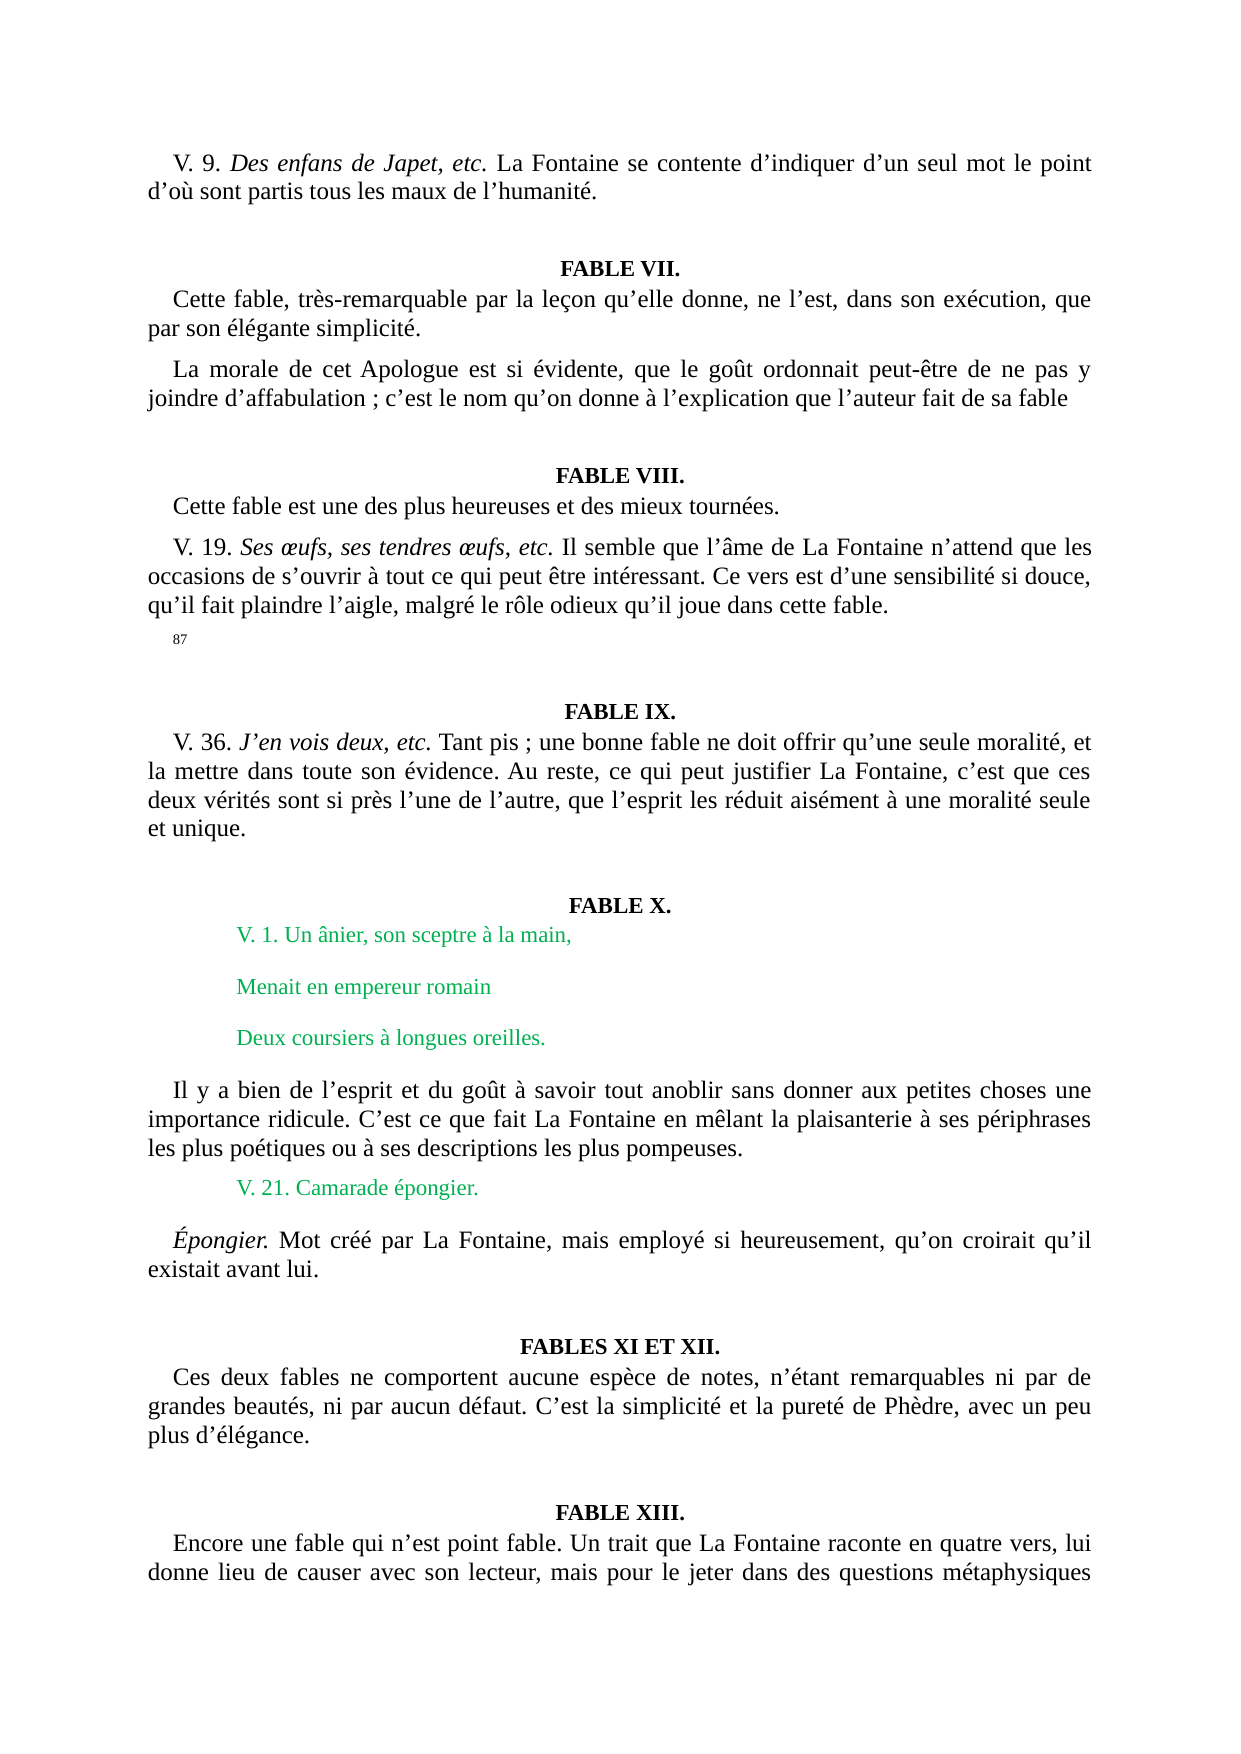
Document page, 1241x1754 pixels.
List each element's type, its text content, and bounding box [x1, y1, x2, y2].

subtitle FABLE IX. [148, 698, 1093, 724]
text V. 9. Des enfans de Japet, etc. La Fontaine se contente d’indiquer d’un seul mot le point d’où sont partis tous les maux de l’humanité. [148, 148, 1093, 205]
text Menait en empereur romain [236, 973, 1093, 999]
text La morale de cet Apologue est si évidente, que le goût ordonnait peut-être de ne pas y joindre d’affabulation ; c’est le nom qu’on donne à l’explication que l’auteur fait de sa fable [148, 354, 1093, 412]
text Cette fable, très-remarquable par la leçon qu’elle donne, ne l’est, dans son exécution, que par son élégante simplicité. [148, 284, 1093, 342]
subtitle FABLE X. [148, 892, 1093, 918]
text Il y a bien de l’esprit et du goût à savoir tout anoblir sans donner aux petites choses une importance ridicule. C’est ce que fait La Fontaine en mêlant la plaisanterie à ses périphrases les plus poétiques ou à ses descriptions les plus pompeuses. [148, 1076, 1093, 1162]
text V. 19. Ses œufs, ses tendres œufs, etc. Il semble que l’âme de La Fontaine n’attend que les occasions de s’ouvrir à tout ce qui peut être intéressant. Ce vers est d’une sensibilité si douce, qu’il fait plaindre l’aigle, malgré le rôle odieux qu’il joue dans cette fable. [148, 532, 1093, 619]
text Deux coursiers à longues oreilles. [236, 1024, 1093, 1051]
subtitle FABLE VII. [148, 255, 1093, 281]
text Épongier. Mot créé par La Fontaine, mais employé si heureusement, qu’on croirait qu’il existait avant lui. [148, 1226, 1093, 1283]
text V. 1. Un ânier, son sceptre à la main, [236, 921, 1093, 948]
subtitle FABLE XIII. [148, 1499, 1093, 1525]
subtitle FABLES XI ET XII. [148, 1333, 1093, 1359]
text Encore une fable qui n’est point fable. Un trait que La Fontaine raconte en quatre vers, lui donne lieu de causer avec son lecteur, mais pour le jeter dans des questions métaphysiques [148, 1528, 1093, 1585]
text 87 [148, 631, 1093, 648]
subtitle FABLE VIII. [148, 462, 1093, 488]
text V. 36. J’en vois deux, etc. Tant pis ; une bonne fable ne doit offrir qu’une seule moralité, et la mettre dans toute son évidence. Au reste, ce qui peut justifier La Fontaine, c’est que ces deux vérités sont si près l’une de l’autre, que l’esprit les réduit aisément à une moralité seule et unique. [148, 727, 1093, 842]
text Cette fable est une des plus heureuses et des mieux tournées. [148, 491, 1093, 520]
text V. 21. Camarade épongier. [236, 1174, 1093, 1201]
text Ces deux fables ne comportent aucune espèce de notes, n’étant remarquables ni par de grandes beautés, ni par aucun défaut. C’est la simplicité et la pureté de Phèdre, avec un peu plus d’élégance. [148, 1362, 1093, 1449]
